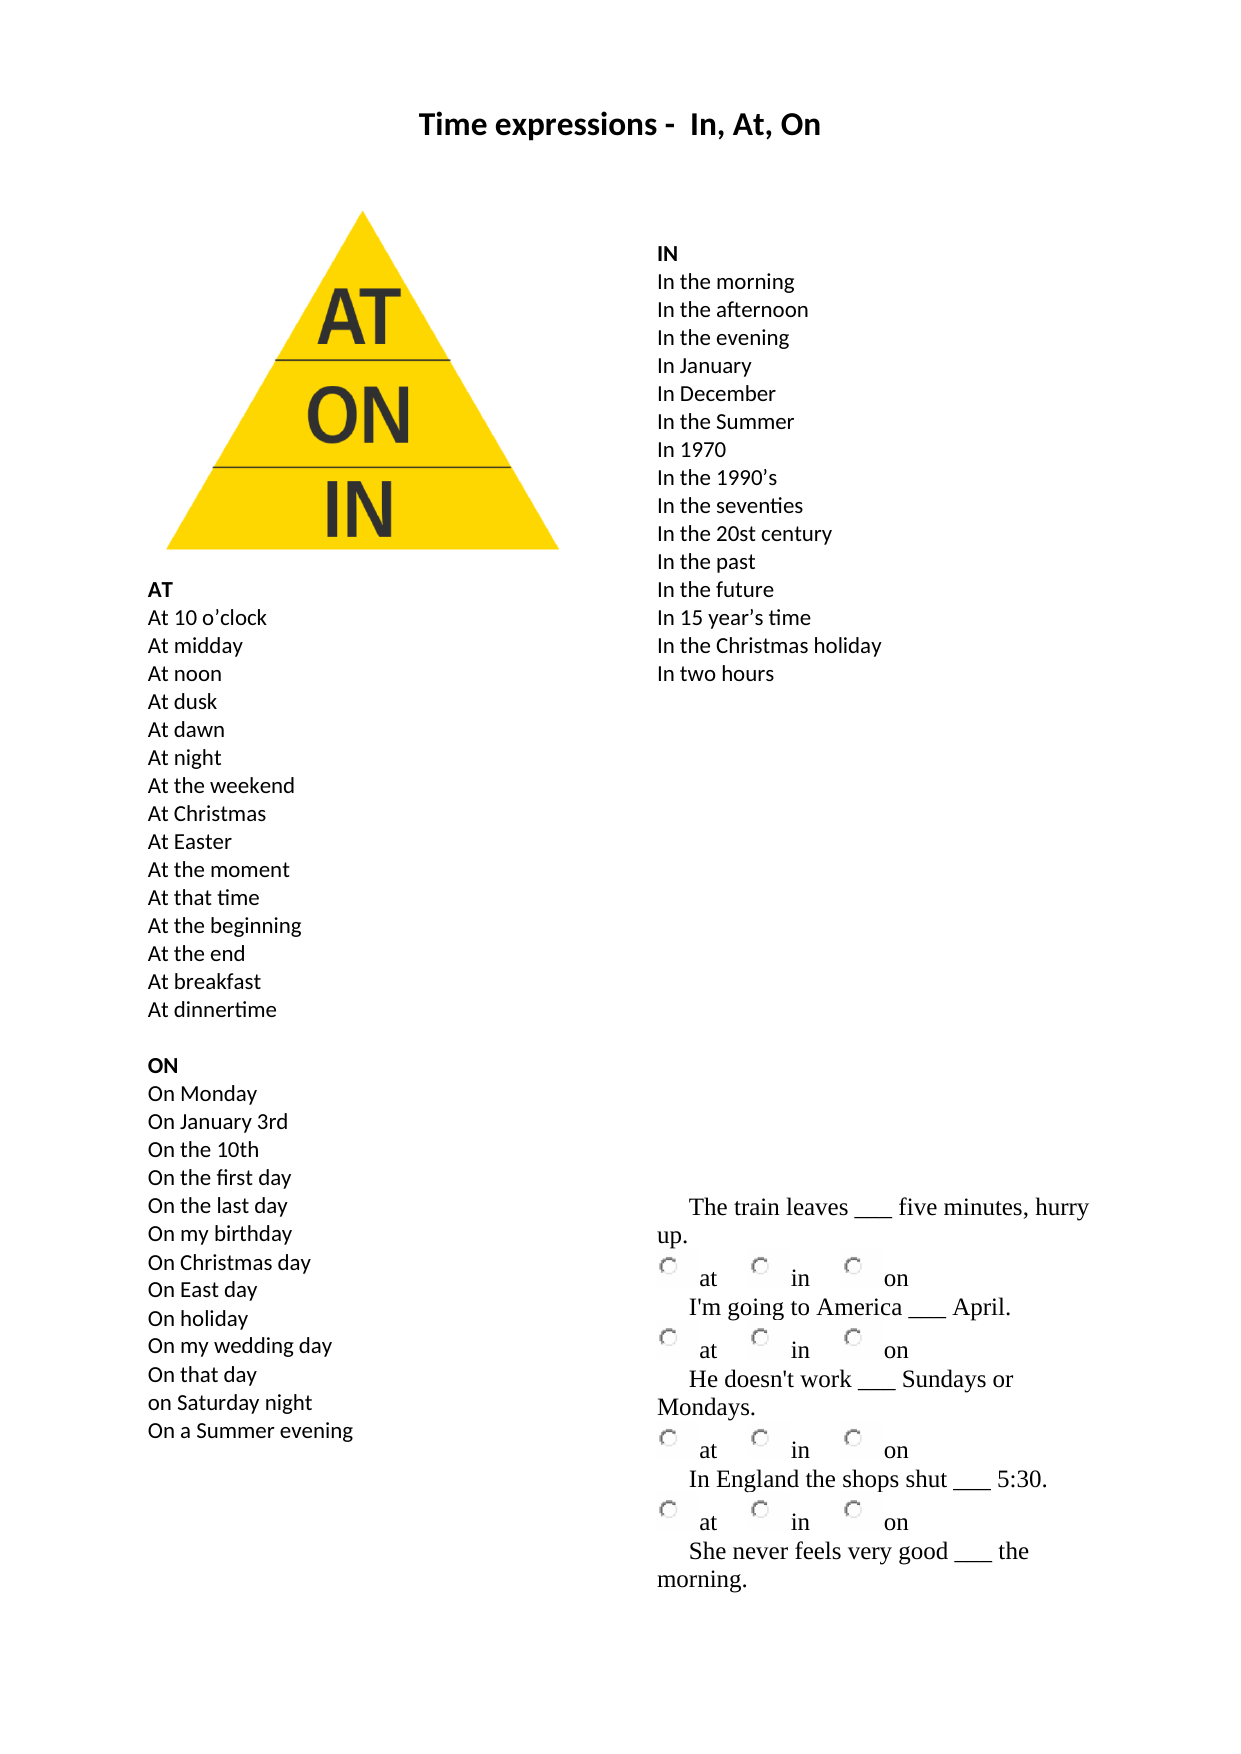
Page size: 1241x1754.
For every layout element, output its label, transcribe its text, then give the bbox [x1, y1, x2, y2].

text In January [657, 351, 1093, 379]
text At that time [148, 883, 583, 911]
text At Christmas [148, 799, 583, 827]
picture [656, 1492, 699, 1531]
text In two hours [657, 659, 1093, 687]
text In the future [657, 575, 1093, 603]
text At Easter [148, 827, 583, 855]
text In the Christmas holiday [657, 631, 1093, 659]
text At the end [148, 939, 583, 967]
text AT [148, 575, 583, 603]
text On the 10th [148, 1136, 583, 1163]
picture [841, 1320, 884, 1359]
text on Saturday night [148, 1388, 583, 1416]
text  I'm going to America ___ April. at in on [657, 1292, 1093, 1364]
text In the evening [657, 323, 1093, 351]
text On my birthday [148, 1219, 583, 1248]
text On the first day [148, 1163, 583, 1192]
text  He doesn't work ___ Sundays or Mondays. at in on [657, 1364, 1093, 1464]
picture [748, 1320, 791, 1359]
text In the Summer [657, 407, 1093, 435]
text On Christmas day [148, 1248, 583, 1276]
text At the moment [148, 855, 583, 883]
text IN [657, 239, 1093, 267]
text On East day [148, 1276, 583, 1304]
text  In England the shops shut ___ 5:30. at in on [657, 1464, 1093, 1536]
picture [164, 211, 527, 557]
text On Monday [148, 1079, 583, 1107]
text In December [657, 379, 1093, 407]
text In the 1990’s [657, 463, 1093, 491]
text Time expressions - In, At, On [148, 103, 1093, 144]
text In 1970 [657, 435, 1093, 463]
text At the weekend [148, 771, 583, 799]
picture [656, 1421, 699, 1459]
picture [748, 1249, 791, 1287]
text In the past [657, 547, 1093, 575]
picture [748, 1421, 791, 1459]
text In the afternoon [657, 295, 1093, 323]
text At the beginning [148, 911, 583, 939]
text At dawn [148, 715, 583, 743]
text  The train leaves ___ five minutes, hurry up. at in on [657, 1192, 1093, 1292]
text At 10 o’clock [148, 603, 583, 631]
picture [656, 1249, 699, 1287]
text On January 3rd [148, 1107, 583, 1136]
text On a Summer evening [148, 1416, 583, 1444]
text At breakfast [148, 967, 583, 995]
text At dusk [148, 687, 583, 715]
text At night [148, 743, 583, 771]
text In the seventies [657, 491, 1093, 519]
text In the 20st century [657, 519, 1093, 547]
picture [841, 1249, 884, 1287]
text At midday [148, 631, 583, 659]
text On my wedding day [148, 1332, 583, 1360]
text On holiday [148, 1304, 583, 1332]
text On that day [148, 1360, 583, 1388]
picture [748, 1492, 791, 1531]
text At dinnertime [148, 995, 583, 1023]
text On the last day [148, 1192, 583, 1219]
text In 15 year’s time [657, 603, 1093, 631]
picture [841, 1421, 884, 1459]
text ON [148, 1051, 583, 1079]
picture [841, 1492, 884, 1531]
text  She never feels very good ___ the morning. [657, 1536, 1093, 1593]
text At noon [148, 659, 583, 687]
text In the morning [657, 267, 1093, 295]
picture [656, 1320, 699, 1359]
